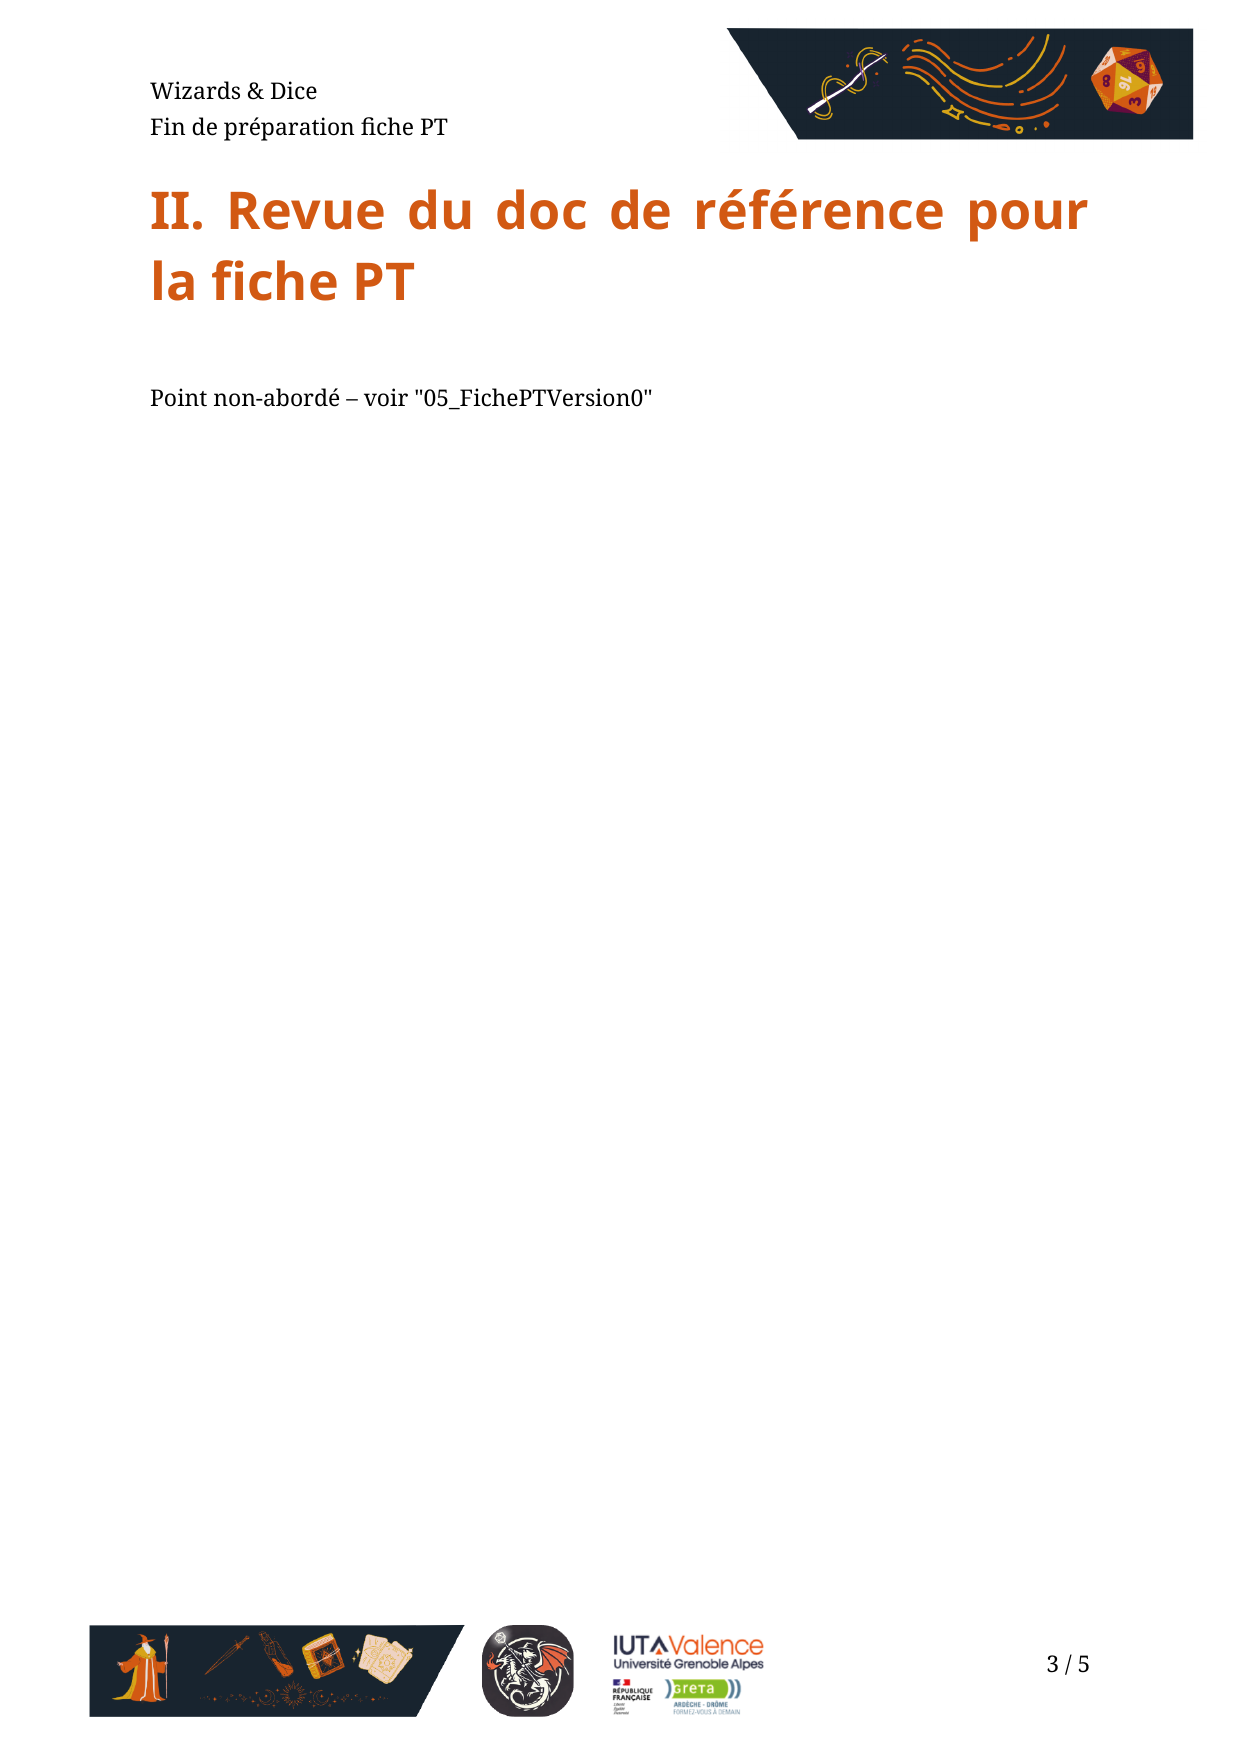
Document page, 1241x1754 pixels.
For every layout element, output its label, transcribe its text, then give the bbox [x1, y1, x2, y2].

picture [81, 1614, 788, 1726]
subtitle II. Revue du doc de référence pour la fiche PT [150, 174, 1090, 316]
picture [720, 18, 1208, 153]
text Point non-abordé – voir "05_FichePTVersion0" [150, 382, 1090, 413]
